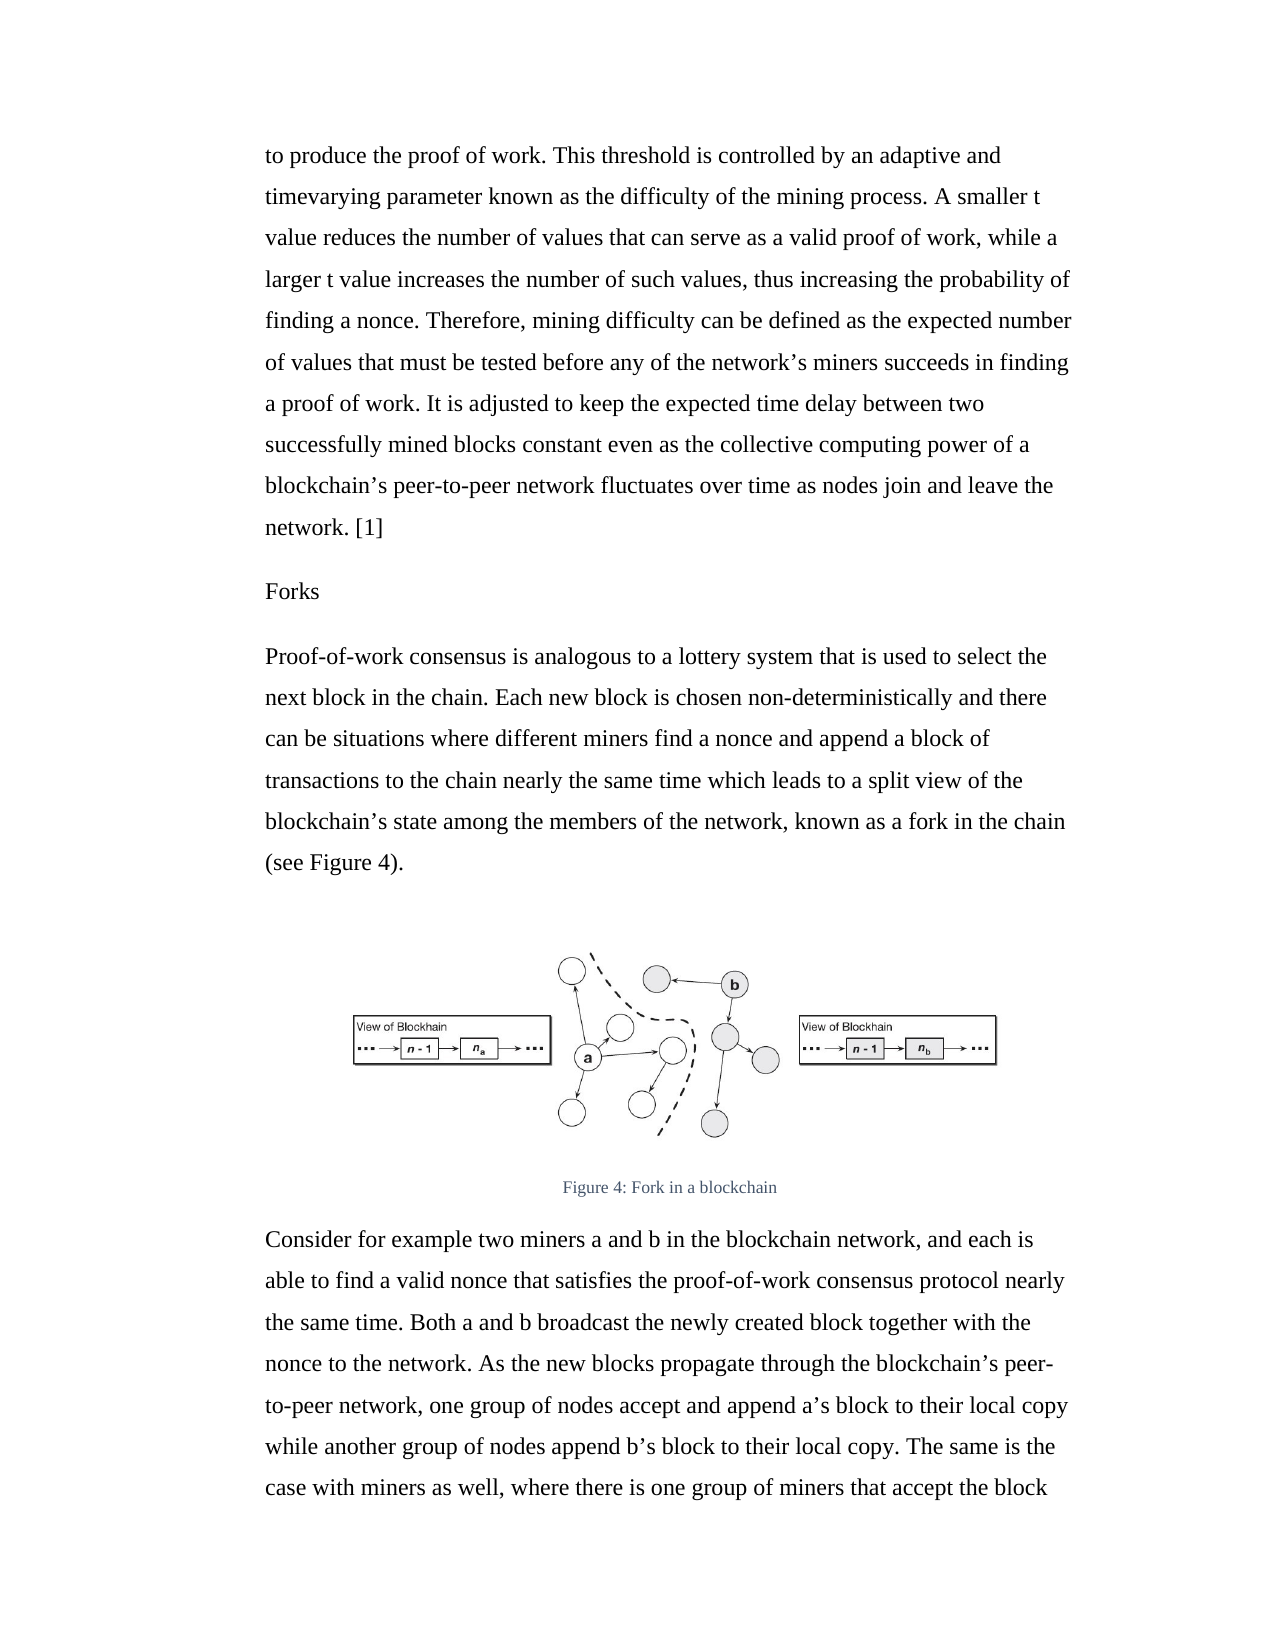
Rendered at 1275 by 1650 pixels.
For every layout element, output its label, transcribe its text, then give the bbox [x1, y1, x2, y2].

text to produce the proof of work. This threshold is controlled by an adaptive and timevarying parameter known as the difficulty of the mining process. A smaller t value reduces the number of values that can serve as a valid proof of work, while a larger t value increases the number of such values, thus increasing the probability of finding a nonce. Therefore, mining difficulty can be defined as the expected number of values that must be tested before any of the network’s miners succeeds in finding a proof of work. It is adjusted to keep the expected time delay between two successfully mined blocks constant even as the collective computing power of a blockchain’s peer-to-peer network fluctuates over time as nodes join and leave the network. [1] [265, 141, 1078, 541]
text Proof-of-work consensus is analogous to a lottery system that is used to select the next block in the chain. Each new block is chosen non-deterministically and there can be situations where different miners find a nonce and append a block of transactions to the chain nearly the same time which leads to a split view of the blockchain’s state among the members of the network, known as a fork in the chain (see Figure 4). [265, 642, 1078, 876]
text Consider for example two miners a and b in the blockchain network, and each is able to find a valid nonce that satisfies the proof-of-work consensus protocol nearly the same time. Both a and b broadcast the newly created block together with the nonce to the network. As the new blocks propagate through the blockchain’s peer-to-peer network, one group of nodes accept and append a’s block to their local copy while another group of nodes append b’s block to their local copy. The same is the case with miners as well, where there is one group of miners that accept the block [265, 1225, 1078, 1501]
text Figure 4: Fork in a blockchain [266, 1177, 1079, 1197]
subtitle Forks [265, 577, 1126, 605]
